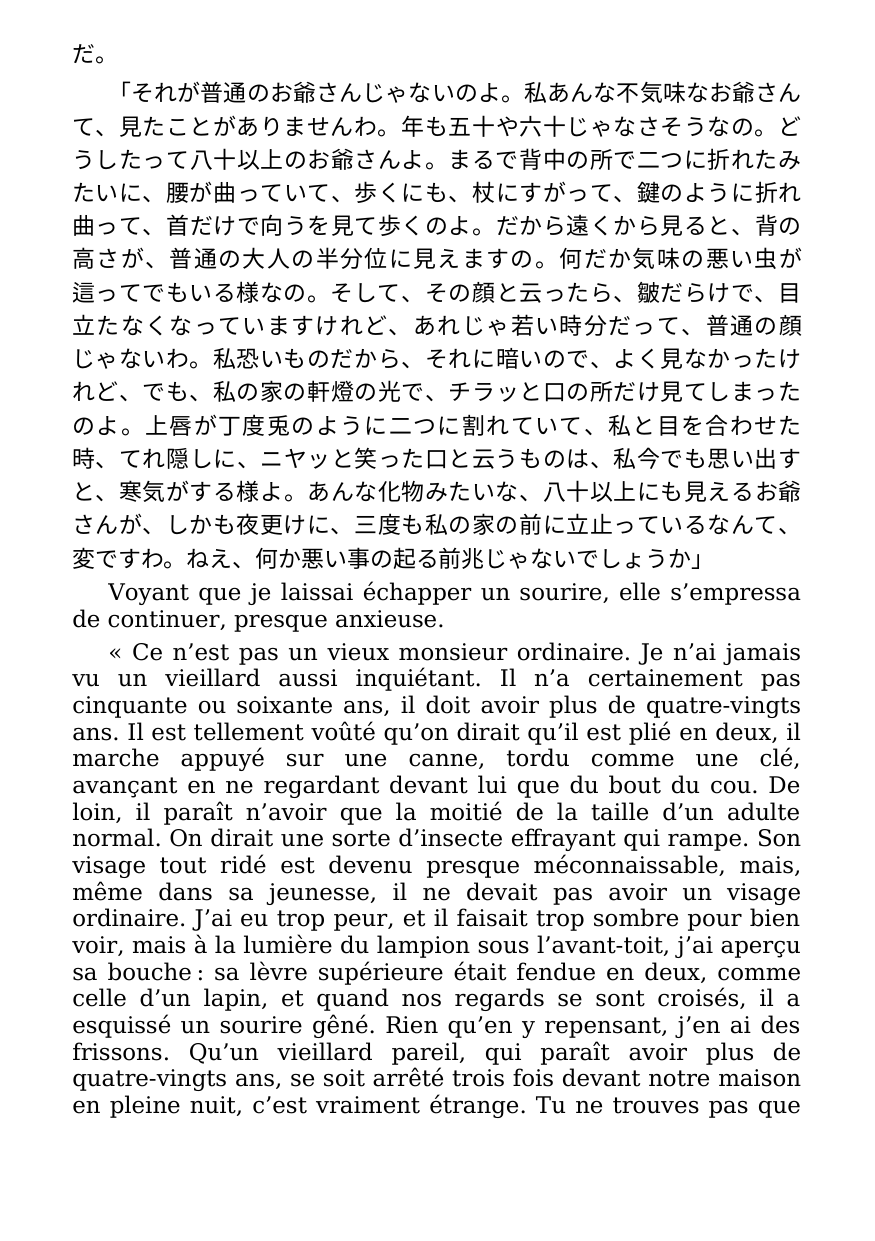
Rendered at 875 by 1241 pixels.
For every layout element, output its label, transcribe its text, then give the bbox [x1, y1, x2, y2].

text « Ce n’est pas un vieux monsieur ordinaire. Je n’ai jamais vu un vieillard aussi inquiétant. Il n’a certainement pas cinquante ou soixante ans, il doit avoir plus de quatre-vingts ans. Il est tellement voûté qu’on dirait qu’il est plié en deux, il marche appuyé sur une canne, tordu comme une clé, avançant en ne regardant devant lui que du bout du cou. De loin, il paraît n’avoir que la moitié de la taille d’un adulte normal. On dirait une sorte d’insecte effrayant qui rampe. Son visage tout ridé est devenu presque méconnaissable, mais, même dans sa jeunesse, il ne devait pas avoir un visage ordinaire. J’ai eu trop peur, et il faisait trop sombre pour bien voir, mais à la lumière du lampion sous l’avant-toit, j’ai aperçu sa bouche : sa lèvre supérieure était fendue en deux, comme celle d’un lapin, et quand nos regards se sont croisés, il a esquissé un sourire gêné. Rien qu’en y repensant, j’en ai des frissons. Qu’un vieillard pareil, qui paraît avoir plus de quatre-vingts ans, se soit arrêté trois fois devant notre maison en pleine nuit, c’est vraiment étrange. Tu ne trouves pas que [72, 639, 802, 1119]
text 「それが普通のお爺さんじゃないのよ。私あんな不気味なお爺さんて、見たことがありませんわ。年も五十や六十じゃなさそうなの。どうしたって八十以上のお爺さんよ。まるで背中の所で二つに折れたみたいに、腰が曲っていて、歩くにも、杖にすがって、鍵のように折れ曲って、首だけで向うを見て歩くのよ。だから遠くから見ると、背の高さが、普通の大人の半分位に見えますの。何だか気味の悪い虫が這ってでもいる様なの。そして、その顔と云ったら、皺だらけで、目立たなくなっていますけれど、あれじゃ若い時分だって、普通の顔じゃないわ。私恐いものだから、それに暗いので、よく見なかったけれど、でも、私の家の軒燈の光で、チラッと口の所だけ見てしまったのよ。上唇が丁度兎のように二つに割れていて、私と目を合わせた時、てれ隠しに、ニヤッと笑った口と云うものは、私今でも思い出すと、寒気がする様よ。あんな化物みたいな、八十以上にも見えるお爺さんが、しかも夜更けに、三度も私の家の前に立止っているなんて、変ですわ。ねえ、何か悪い事の起る前兆じゃないでしょうか」 [72, 75, 802, 574]
text Voyant que je laissai échapper un sourire, elle s’empressa de continuer, presque anxieuse. [72, 579, 802, 633]
text だ。 [72, 36, 802, 69]
